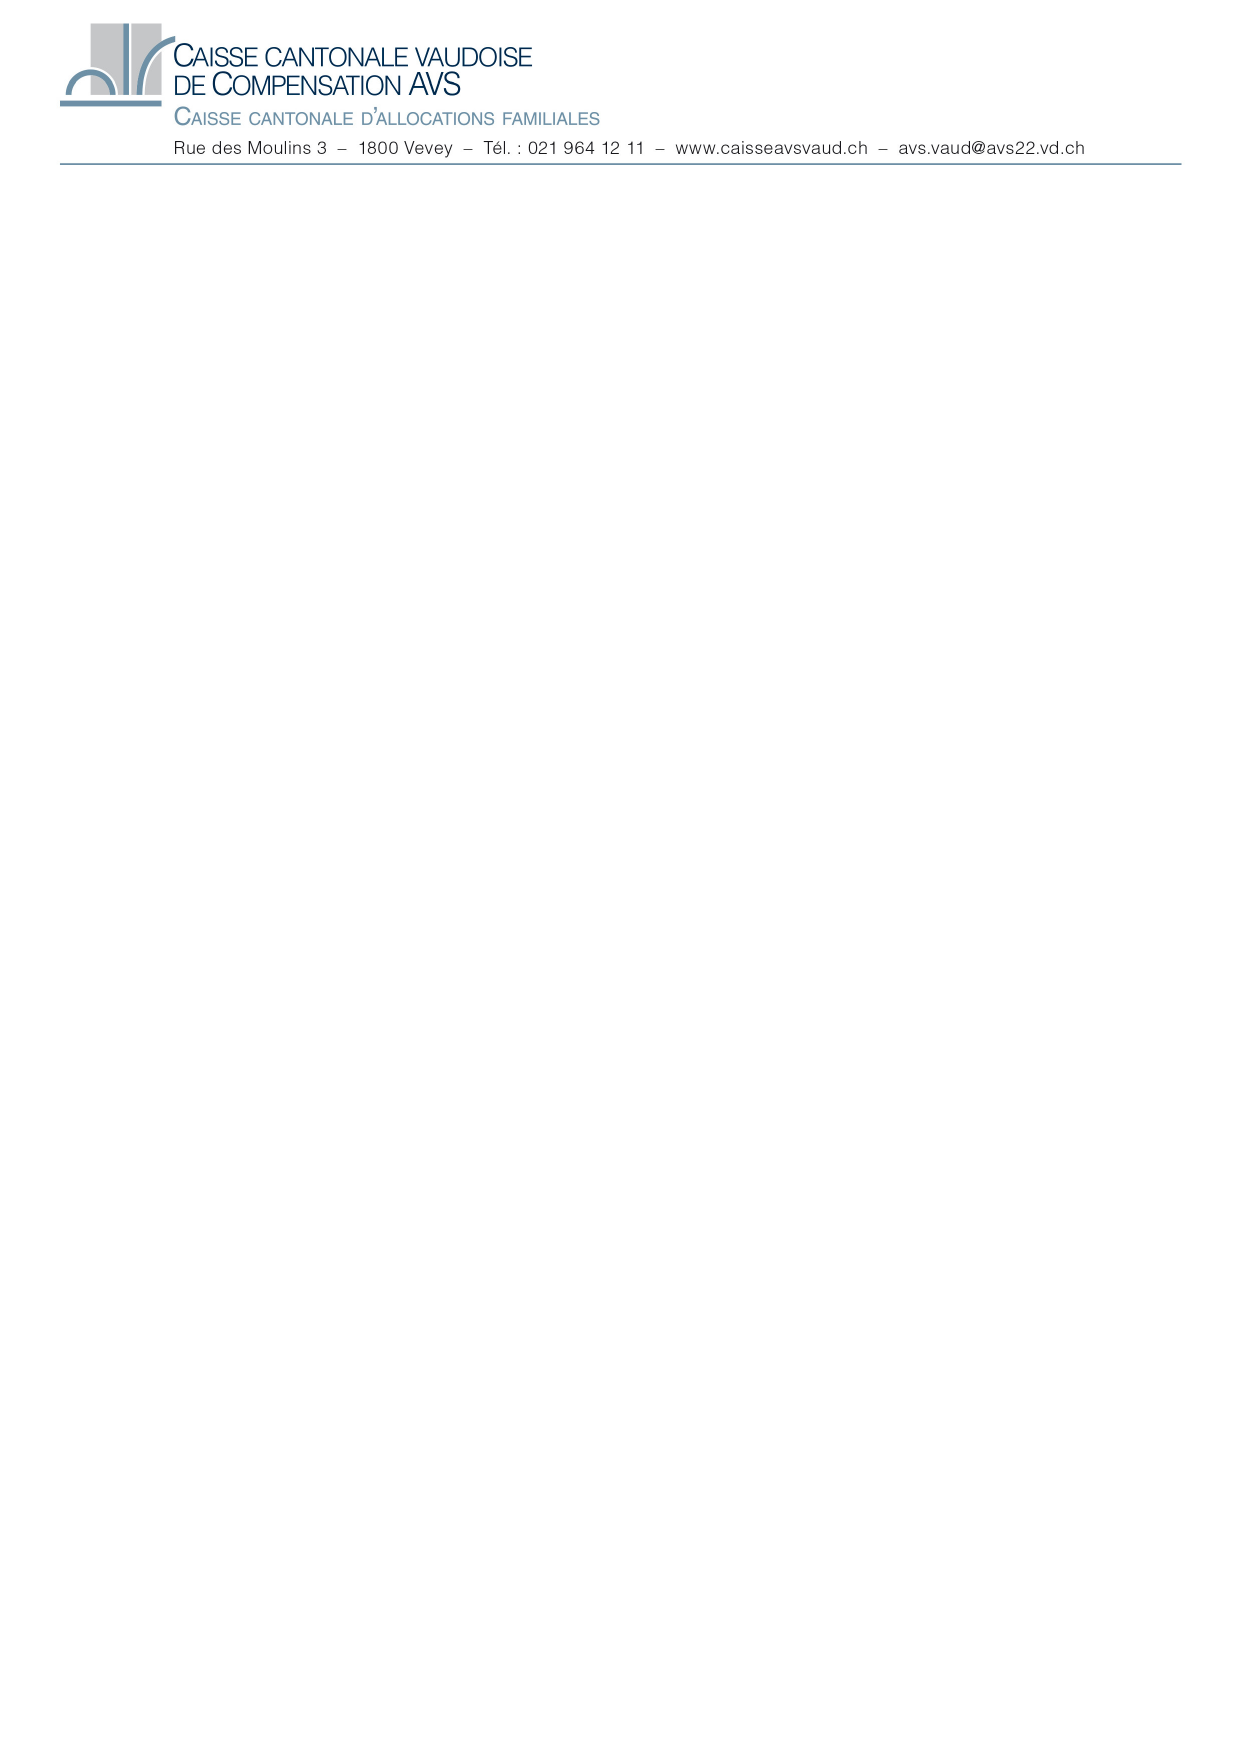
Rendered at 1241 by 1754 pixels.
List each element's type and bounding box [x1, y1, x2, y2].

picture [0, 0, 1241, 165]
